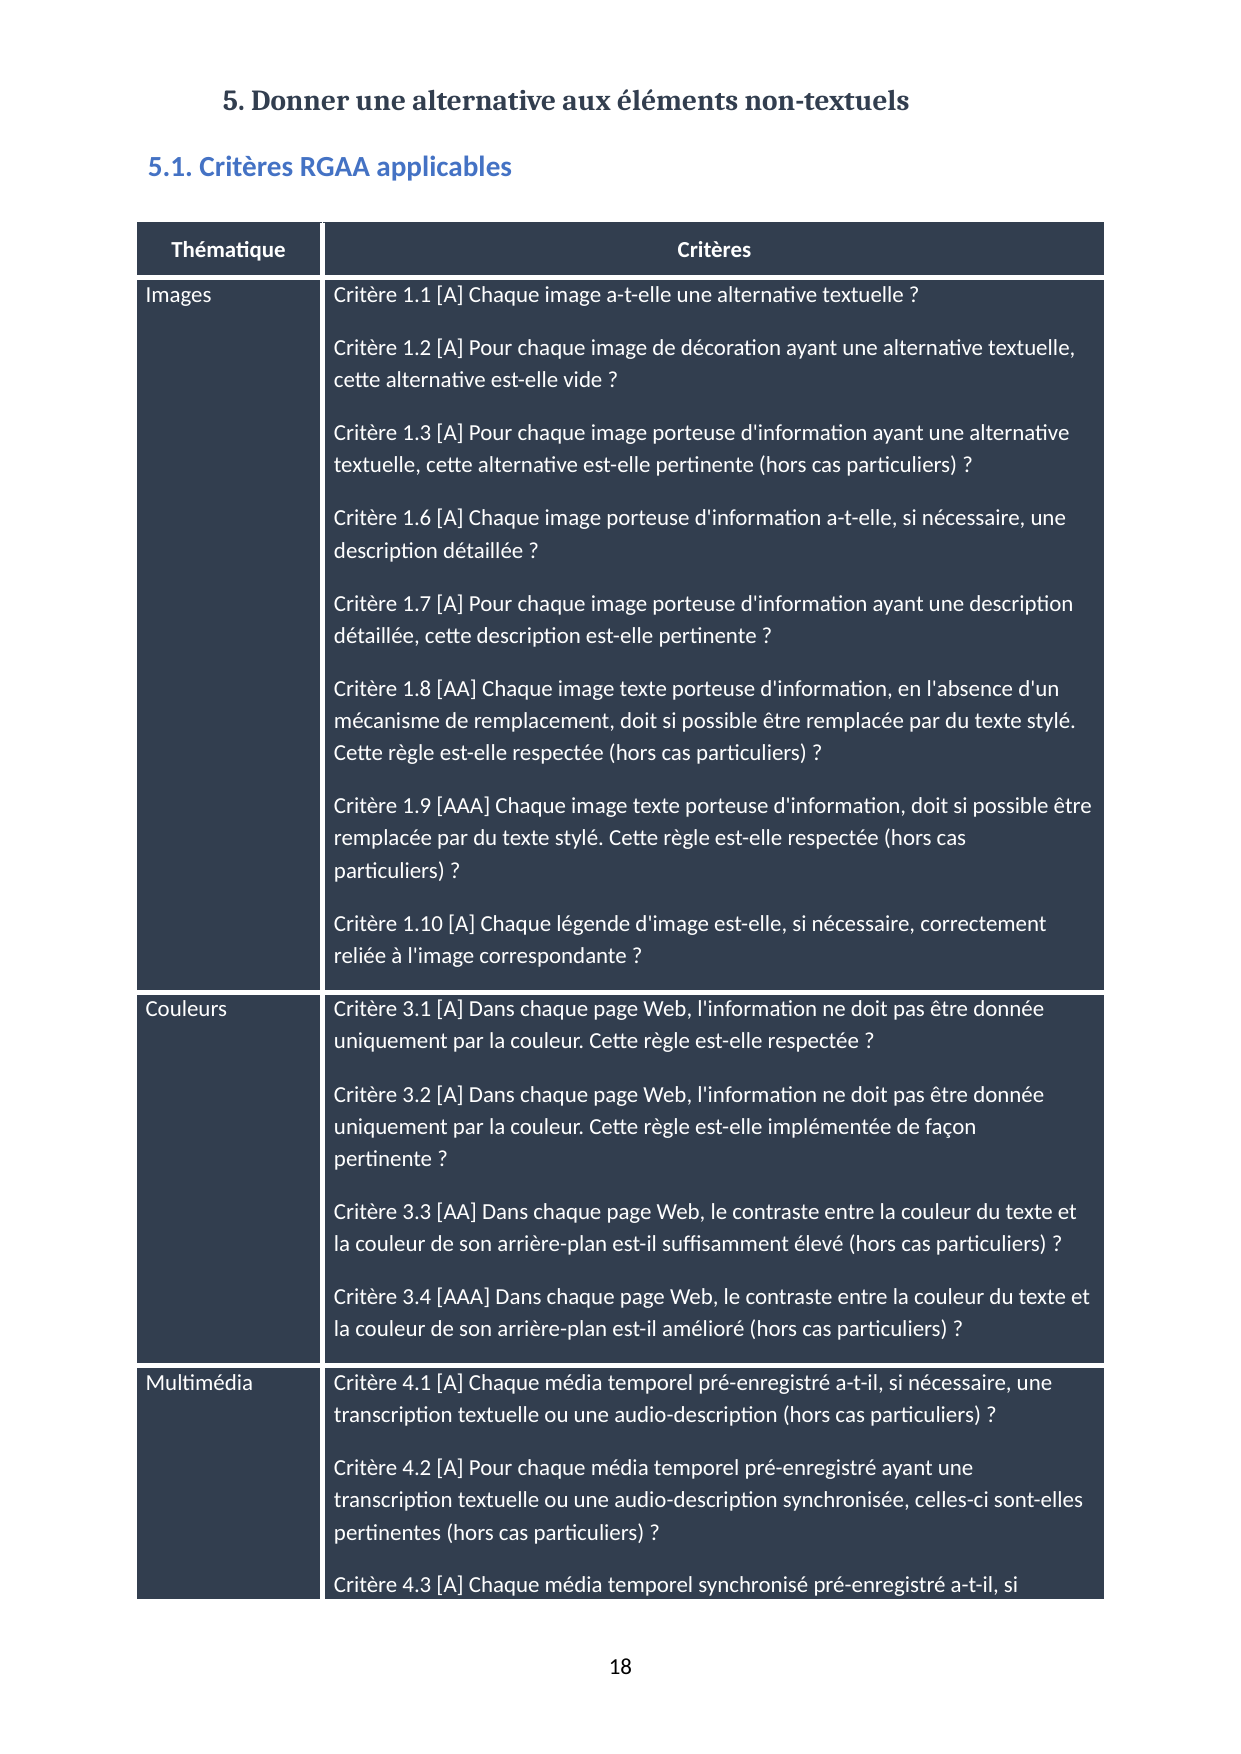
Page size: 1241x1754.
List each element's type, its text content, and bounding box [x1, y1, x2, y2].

table_cell Critère 4.1 [A] Chaque média temporel pré-enregistré a-t-il, si nécessaire, une transcription textuelle ou une audio-description (hors cas particuliers) ? Critère 4.2 [A] Pour chaque média temporel pré-enregistré ayant une transcription textuelle ou une audio-description synchronisée, celles-ci sont-elles pertinentes (hors cas particuliers) ? Critère 4.3 [A] Chaque média temporel synchronisé pré-enregistré a-t-il, si [325, 1368, 1104, 1599]
table_cell Multimédia [137, 1368, 320, 1599]
table_cell Couleurs [137, 995, 320, 1363]
table_cell Critère 3.1 [A] Dans chaque page Web, l'information ne doit pas être donnée uniquement par la couleur. Cette règle est-elle respectée ? Critère 3.2 [A] Dans chaque page Web, l'information ne doit pas être donnée uniquement par la couleur. Cette règle est-elle implémentée de façon pertinente ? Critère 3.3 [AA] Dans chaque page Web, le contraste entre la couleur du texte et la couleur de son arrière-plan est-il suffisamment élevé (hors cas particuliers) ? Critère 3.4 [AAA] Dans chaque page Web, le contraste entre la couleur du texte et la couleur de son arrière-plan est-il amélioré (hors cas particuliers) ? [325, 995, 1104, 1363]
table_header Thématique [137, 222, 322, 275]
table_cell Critère 1.1 [A] Chaque image a-t-elle une alternative textuelle ? Critère 1.2 [A] Pour chaque image de décoration ayant une alternative textuelle, cette alternative est-elle vide ? Critère 1.3 [A] Pour chaque image porteuse d'information ayant une alternative textuelle, cette alternative est-elle pertinente (hors cas particuliers) ? Critère 1.6 [A] Chaque image porteuse d'information a-t-elle, si nécessaire, une description détaillée ? Critère 1.7 [A] Pour chaque image porteuse d'information ayant une description détaillée, cette description est-elle pertinente ? Critère 1.8 [AA] Chaque image texte porteuse d'information, en l'absence d'un mécanisme de remplacement, doit si possible être remplacée par du texte stylé. Cette règle est-elle respectée (hors cas particuliers) ? Critère 1.9 [AAA] Chaque image texte porteuse d'information, doit si possible être remplacée par du texte stylé. Cette règle est-elle respectée (hors cas particuliers) ? Critère 1.10 [A] Chaque légende d'image est-elle, si nécessaire, correctement reliée à l'image correspondante ? [325, 280, 1104, 990]
table_header Critères [325, 222, 1104, 275]
subtitle 5.1. Critères RGAA applicables [148, 148, 1093, 183]
table_cell Images [137, 280, 320, 990]
subtitle 5. Donner une alternative aux éléments non-textuels [185, 84, 1093, 118]
